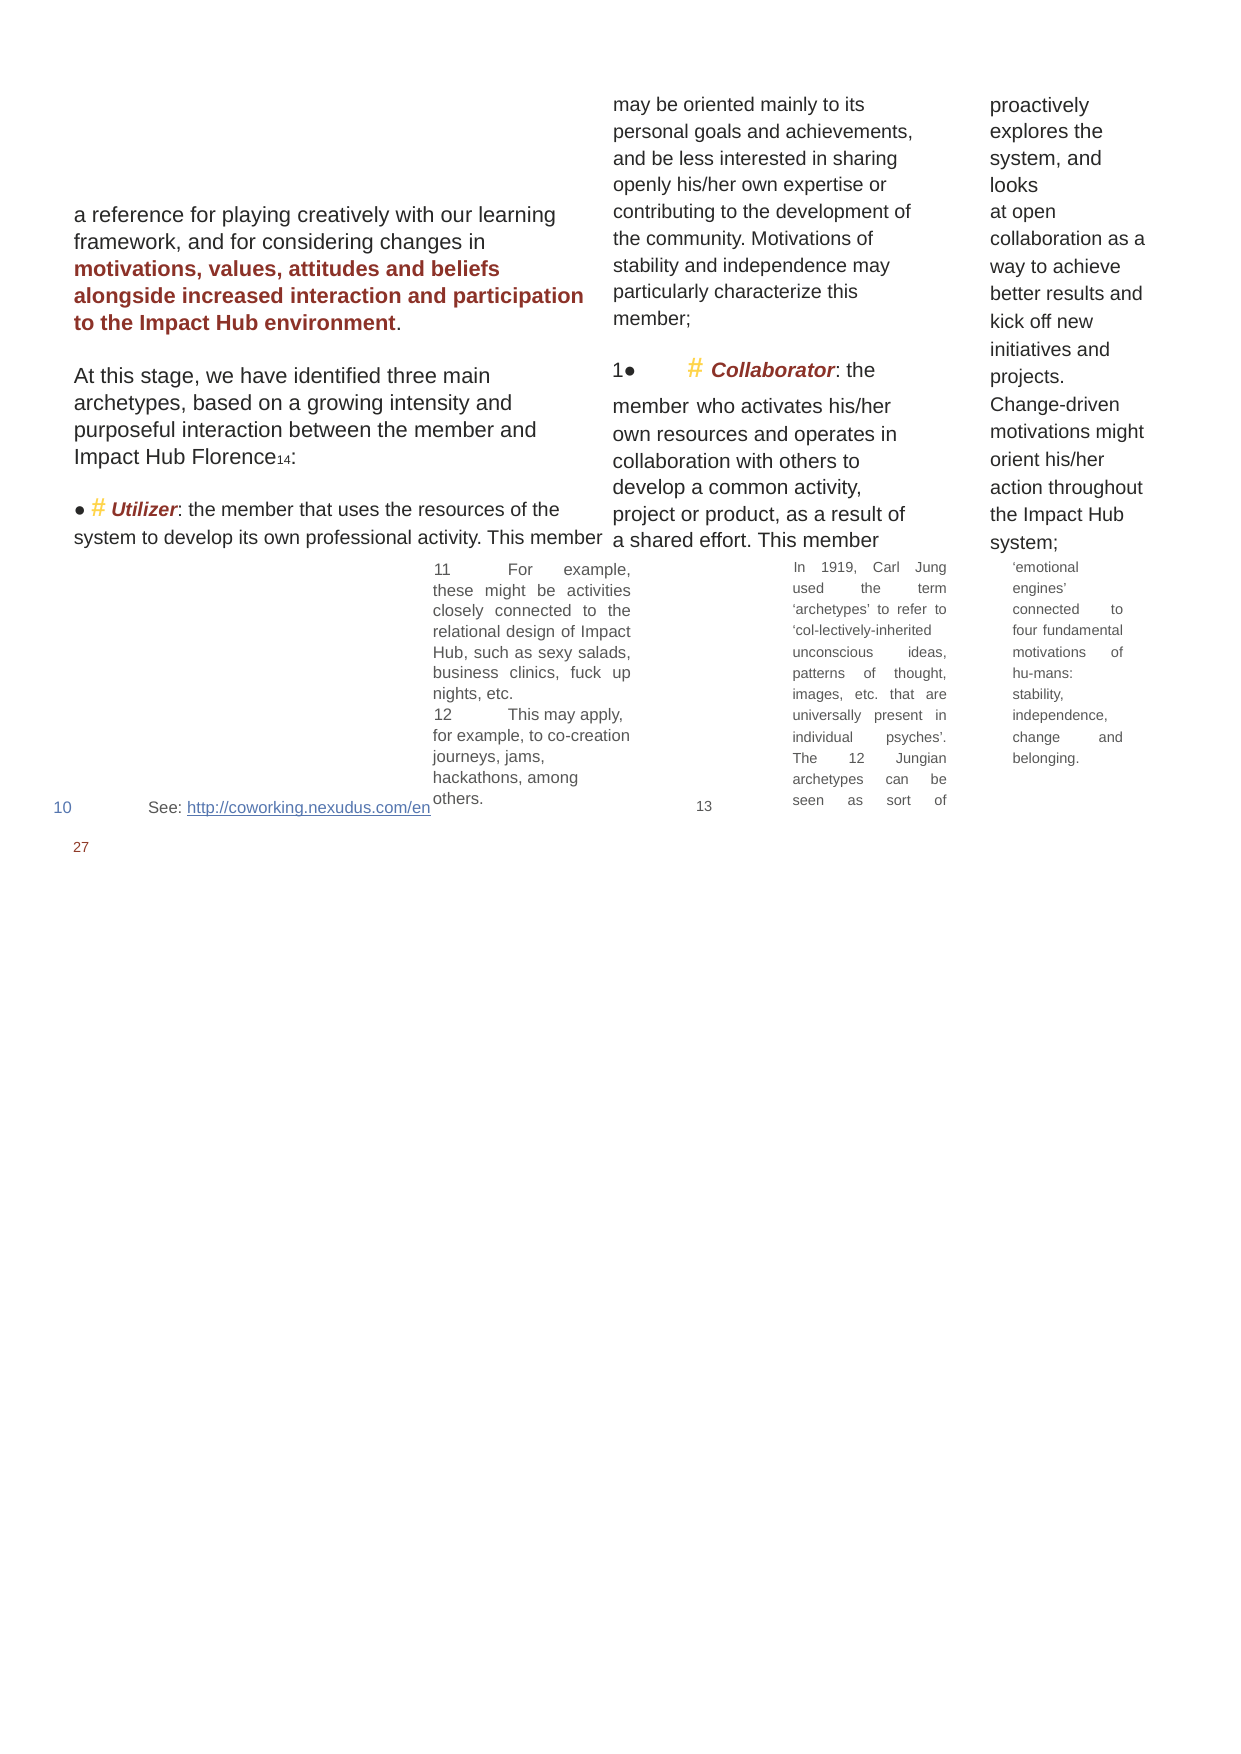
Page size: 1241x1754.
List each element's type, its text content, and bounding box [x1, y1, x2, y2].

text ● # Utilizer: the member that uses the resources of the system to develop its own professional activity. This member [73, 492, 608, 549]
text 27 [73, 839, 343, 856]
list See: http://coworking.nexudus.com/en [53, 798, 433, 817]
text at open collaboration as a way to achieve better results and kick off new initiatives and projects. Change-driven motivations might orient his/her action throughout the Impact Hub system; [990, 199, 1146, 553]
text At this stage, we have identified three main archetypes, based on a growing intensity and purposeful interaction between the member and Impact Hub Florence14: [73, 363, 600, 469]
list # Collaborator: the member who activates his/her own resources and operates in collaboration with others to develop a common activity, project or product, as a result of a shared effort. This member [612, 351, 919, 552]
list In 1919, Carl Jung used the term ‘archetypes’ to refer to ‘col-lectively-inherited unconscious ideas, patterns of thought, images, etc. that are universally present in individual psyches’. The 12 Jungian archetypes can be seen as sort of ‘emotional engines’ connected to four fundamental motivations of hu-mans: stability, independence, change and belonging. [1012, 558, 1123, 766]
list In 1919, Carl Jung used the term ‘archetypes’ to refer to ‘col-lectively-inherited unconscious ideas, patterns of thought, images, etc. that are universally present in individual psyches’. The 12 Jungian archetypes can be seen as sort of ‘emotional engines’ connected to four fundamental motivations of hu-mans: stability, independence, change and belonging. [792, 558, 947, 809]
text may be oriented mainly to its personal goals and achievements, and be less interested in sharing openly his/her own expertise or contributing to the development of the community. Motivations of stability and independence may particularly characterize this member; [613, 93, 921, 330]
list proactively explores the system, and looks [989, 93, 1146, 196]
text a reference for playing creatively with our learning framework, and for considering changes in motivations, values, attitudes and beliefs alongside increased interaction and participation to the Impact Hub environment. [73, 202, 587, 335]
list This may apply, for example, to co-creation journeys, jams, hackathons, among others. [433, 704, 631, 808]
list For example, these might be activities closely connected to the relational design of Impact Hub, such as sexy salads, business clinics, fuck up nights, etc. [433, 560, 631, 703]
